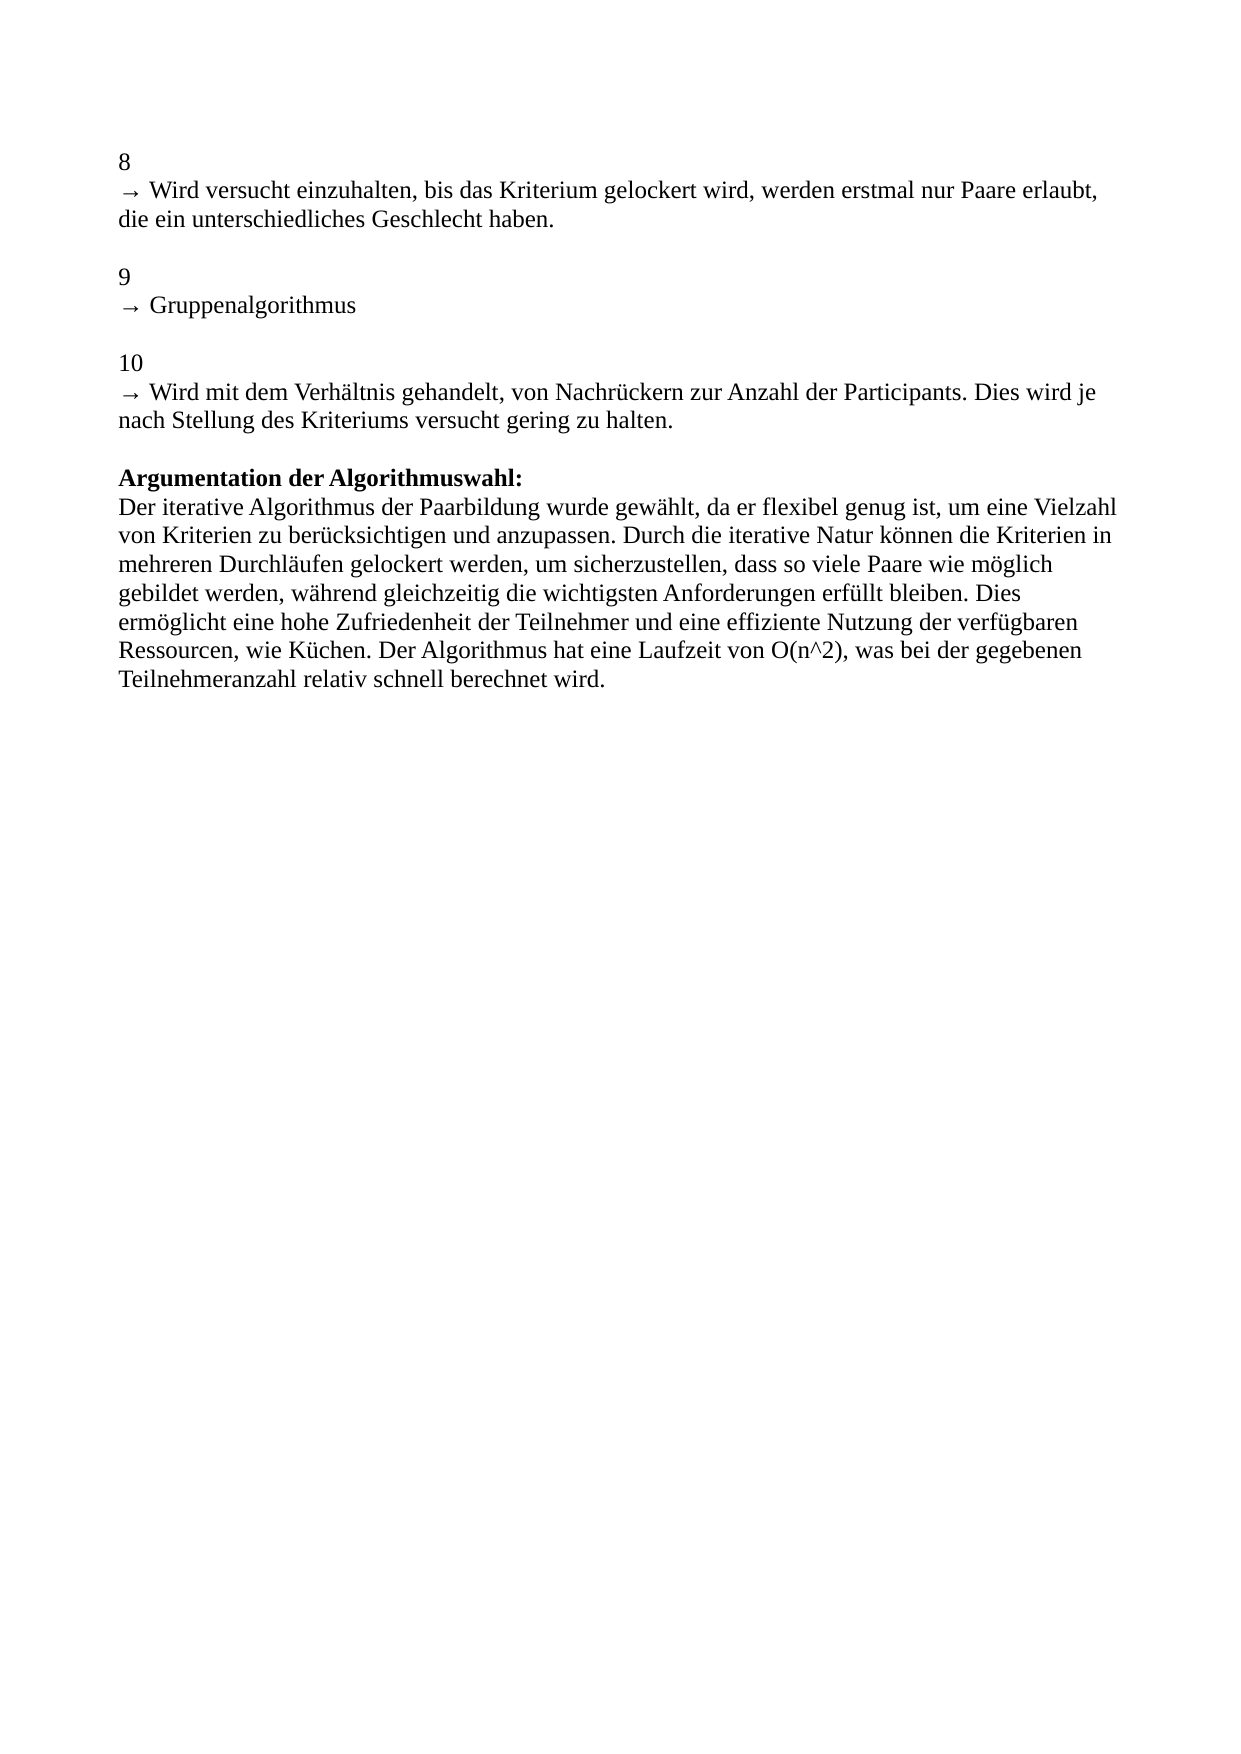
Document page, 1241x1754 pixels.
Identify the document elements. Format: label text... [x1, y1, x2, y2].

text 8 [118, 147, 1122, 176]
text → Gruppenalgorithmus [118, 291, 1122, 319]
text Argumentation der Algorithmuswahl: [118, 434, 1122, 492]
text → Wird versucht einzuhalten, bis das Kriterium gelockert wird, werden erstmal nur Paare erlaubt, die ein unterschiedliches Geschlecht haben. [118, 176, 1122, 233]
text Der iterative Algorithmus der Paarbildung wurde gewählt, da er flexibel genug ist, um eine Vielzahl von Kriterien zu berücksichtigen und anzupassen. Durch die iterative Natur können die Kriterien in mehreren Durchläufen gelockert werden, um sicherzustellen, dass so viele Paare wie möglich gebildet werden, während gleichzeitig die wichtigsten Anforderungen erfüllt bleiben. Dies ermöglicht eine hohe Zufriedenheit der Teilnehmer und eine effiziente Nutzung der verfügbaren Ressourcen, wie Küchen. Der Algorithmus hat eine Laufzeit von O(n^2), was bei der gegebenen Teilnehmeranzahl relativ schnell berechnet wird. [118, 492, 1122, 722]
text 10 [118, 348, 1122, 377]
text 9 [118, 262, 1122, 291]
text → Wird mit dem Verhältnis gehandelt, von Nachrückern zur Anzahl der Participants. Dies wird je nach Stellung des Kriteriums versucht gering zu halten. [118, 377, 1122, 434]
